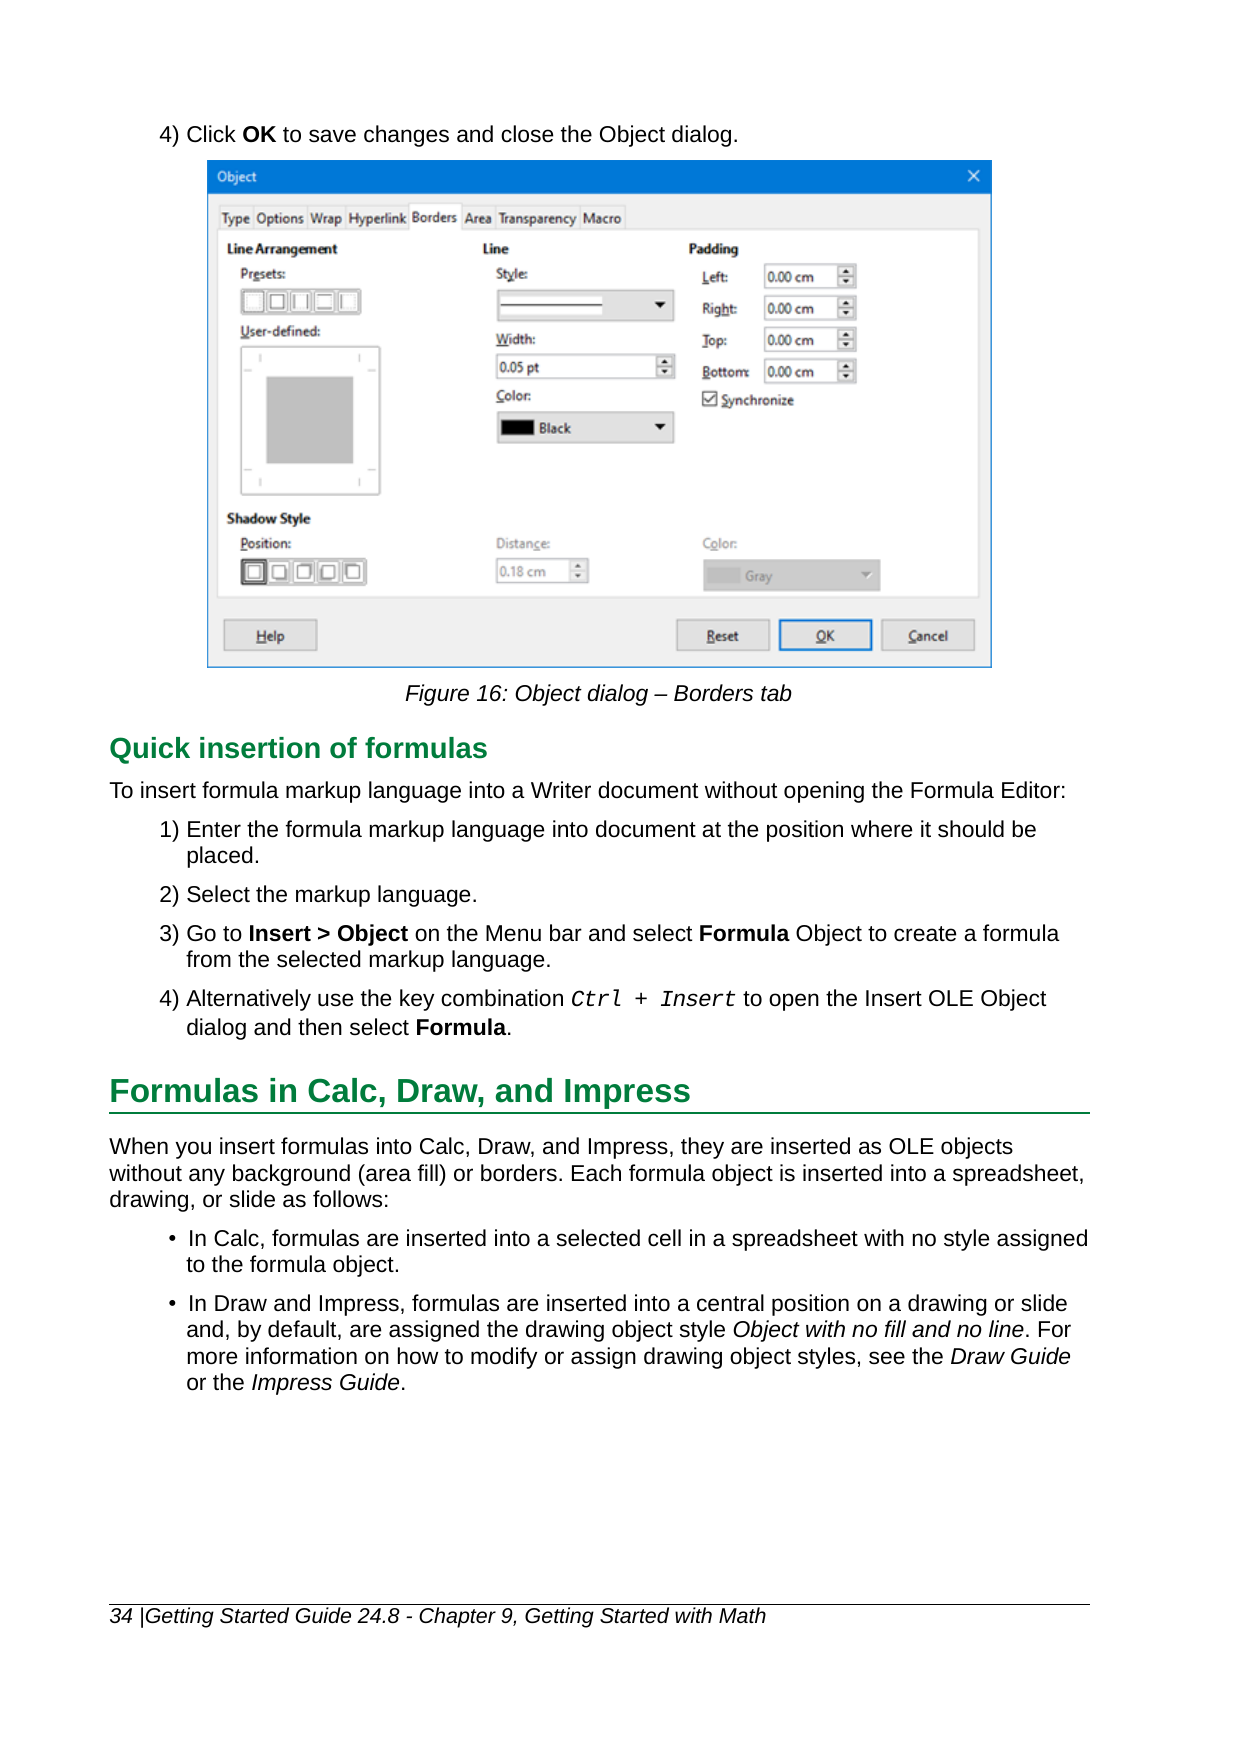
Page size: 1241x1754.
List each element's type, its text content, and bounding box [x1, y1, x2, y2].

list Click OK to save changes and close the Object dialog. [186, 121, 1090, 147]
subtitle Formulas in Calc, Draw, and Impress [109, 1071, 1090, 1112]
list Alternatively use the key combination Ctrl + Insert to open the Insert OLE Object dialog and then select Formula. [186, 985, 1090, 1040]
list Enter the formula markup language into document at the position where it should be placed. [186, 816, 1090, 868]
list Go to Insert > Object on the Menu bar and select Formula Object to create a formula from the selected markup language. [186, 920, 1090, 973]
list Select the markup language. [186, 881, 1090, 907]
list To insert formula markup language into a Writer document without opening the Formula Editor: [109, 777, 1090, 803]
picture [207, 160, 992, 668]
subtitle Quick insertion of formulas [109, 731, 1090, 764]
text Figure 16: Object dialog – Borders tab [207, 680, 992, 706]
list In Calc, formulas are inserted into a selected cell in a spreadsheet with no style assigned to the formula object. [168, 1225, 1090, 1278]
list When you insert formulas into Calc, Draw, and Impress, they are inserted as OLE objects without any background (area fill) or borders. Each formula object is inserted into a spreadsheet, drawing, or slide as follows: [109, 1133, 1090, 1212]
list In Draw and Impress, formulas are inserted into a central position on a drawing or slide and, by default, are assigned the drawing object style Object with no fill and no line. For more information on how to modify or assign drawing object styles, see the Draw Guide or the Impress Guide. [168, 1290, 1090, 1396]
